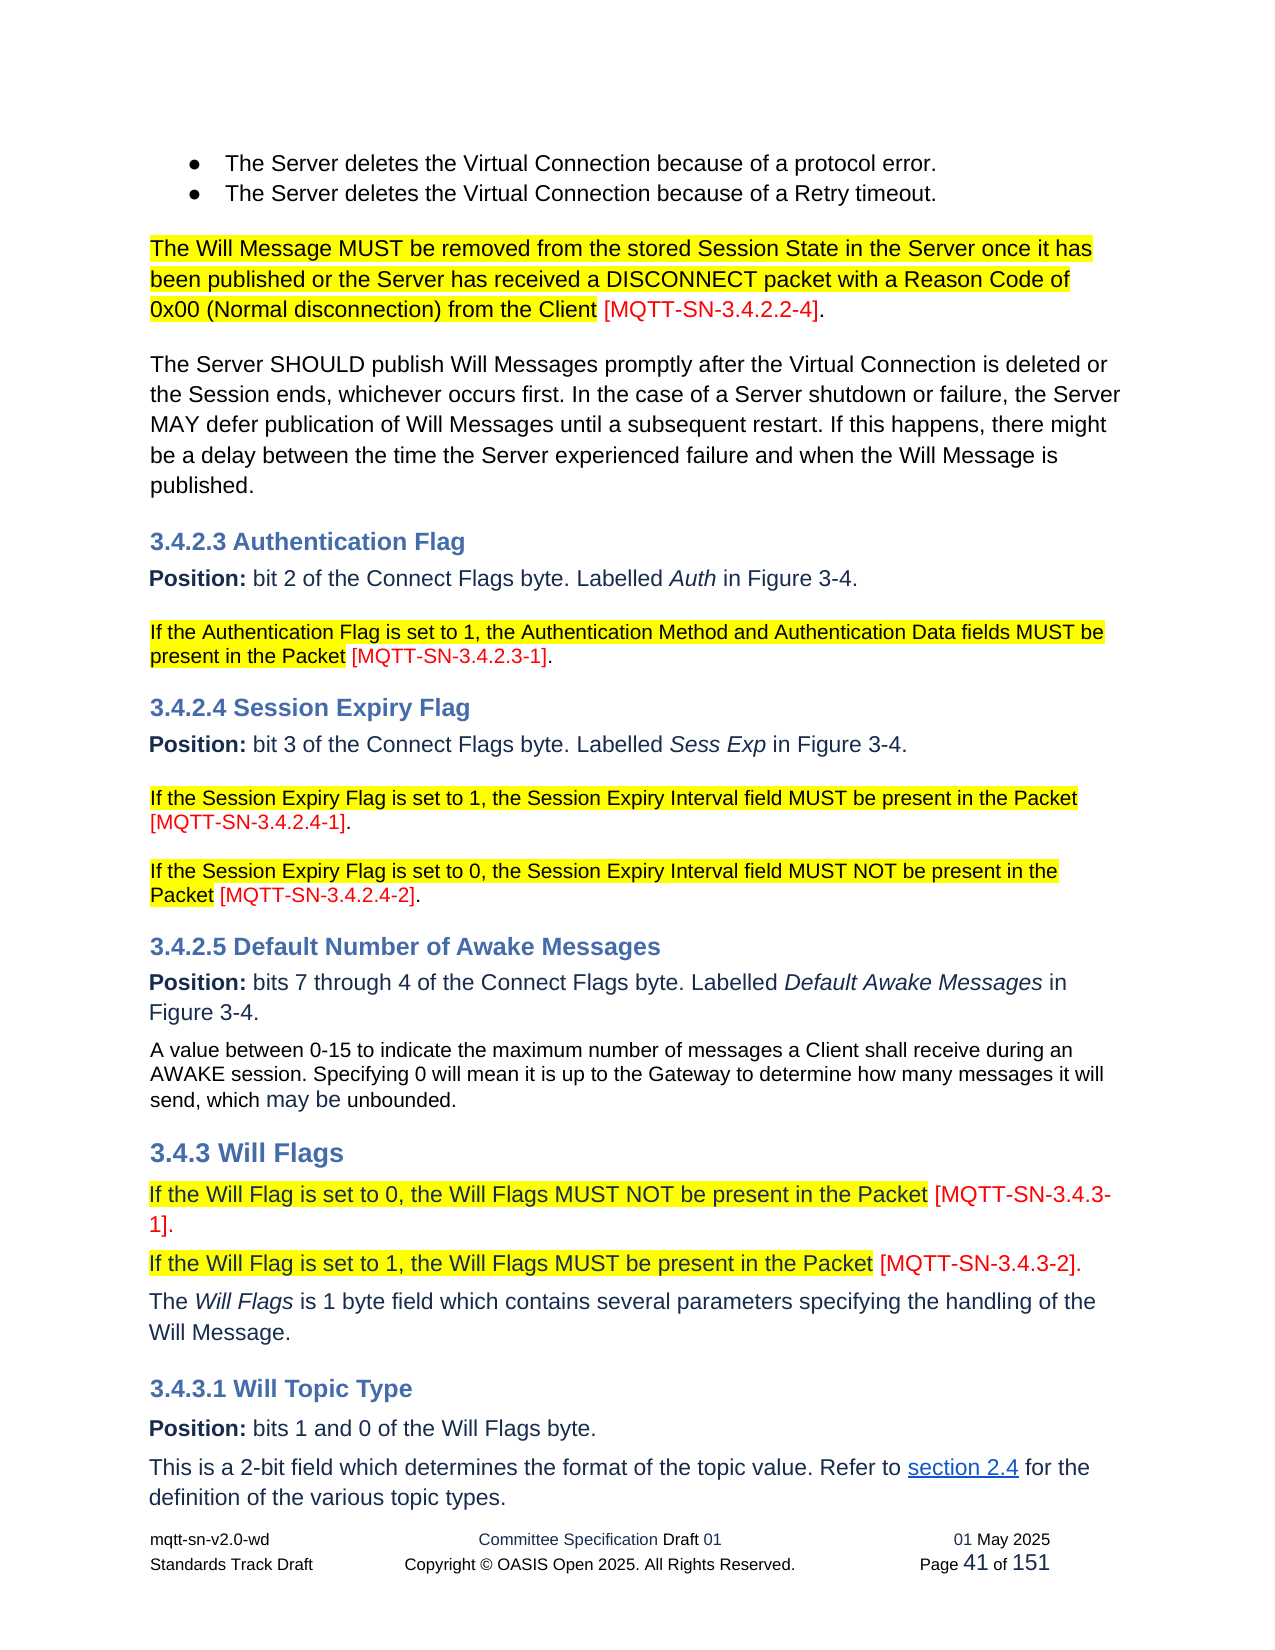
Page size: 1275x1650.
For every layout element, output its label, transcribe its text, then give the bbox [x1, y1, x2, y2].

subtitle 3.4.2.3 Authentication Flag [150, 527, 1124, 556]
text This is a 2-bit field which determines the format of the topic value. Refer to section 2.4 for the definition of the various topic types. [148, 1453, 1124, 1510]
text A value between 0-15 to indicate the maximum number of messages a Client shall receive during an AWAKE session. Specifying 0 will mean it is up to the Gateway to determine how many messages it will send, which may be unbounded. [150, 1038, 1124, 1112]
text Position: bits 7 through 4 of the Connect Flags byte. Labelled Default Awake Messages in Figure 3-4. [148, 969, 1124, 1026]
text If the Authentication Flag is set to 1, the Authentication Method and Authentication Data fields MUST be present in the Packet [MQTT-SN-3.4.2.3-1]. [150, 620, 1125, 668]
text Position: bit 3 of the Connect Flags byte. Labelled Sess Exp in Figure 3-4. [148, 731, 1124, 757]
text Position: bit 2 of the Connect Flags byte. Labelled Auth in Figure 3-4. [148, 565, 1124, 591]
text If the Will Flag is set to 0, the Will Flags MUST NOT be present in the Packet [MQTT-SN-3.4.3-1]. [148, 1181, 1124, 1237]
text If the Will Flag is set to 1, the Will Flags MUST be present in the Packet [MQTT-SN-3.4.3-2]. [148, 1250, 873, 1276]
list The Server deletes the Virtual Connection because of a Retry timeout. [187, 180, 1125, 207]
list The Server deletes the Virtual Connection because of a protocol error. [187, 150, 1125, 176]
text The Will Flags is 1 byte field which contains several parameters specifying the handling of the Will Message. [148, 1288, 1124, 1345]
text If the Session Expiry Flag is set to 1, the Session Expiry Interval field MUST be present in the Packet [MQTT-SN-3.4.2.4-1]. [150, 786, 1125, 834]
subtitle 3.4.3.1 Will Topic Type [150, 1374, 1124, 1402]
subtitle 3.4.2.4 Session Expiry Flag [150, 693, 1124, 722]
text The Server SHOULD publish Will Messages promptly after the Virtual Connection is deleted or the Session ends, whichever occurs first. In the case of a Server shutdown or failure, the Server MAY defer publication of Will Messages until a subsequent restart. If this happens, there might be a delay between the time the Server experienced failure and when the Will Message is published. [150, 351, 1125, 498]
text The Will Message MUST be removed from the stored Session State in the Server once it has been published or the Server has received a DISCONNECT packet with a Reason Code of 0x00 (Normal disconnection) from the Client [MQTT-SN-3.4.2.2-4]. [150, 235, 1125, 322]
subtitle 3.4.2.5 Default Number of Awake Messages [150, 932, 1124, 961]
text Position: bits 1 and 0 of the Will Flags byte. [148, 1415, 1124, 1441]
text If the Session Expiry Flag is set to 0, the Session Expiry Interval field MUST NOT be present in the Packet [MQTT-SN-3.4.2.4-2]. [150, 859, 1125, 907]
subtitle 3.4.3 Will Flags [150, 1137, 1124, 1168]
